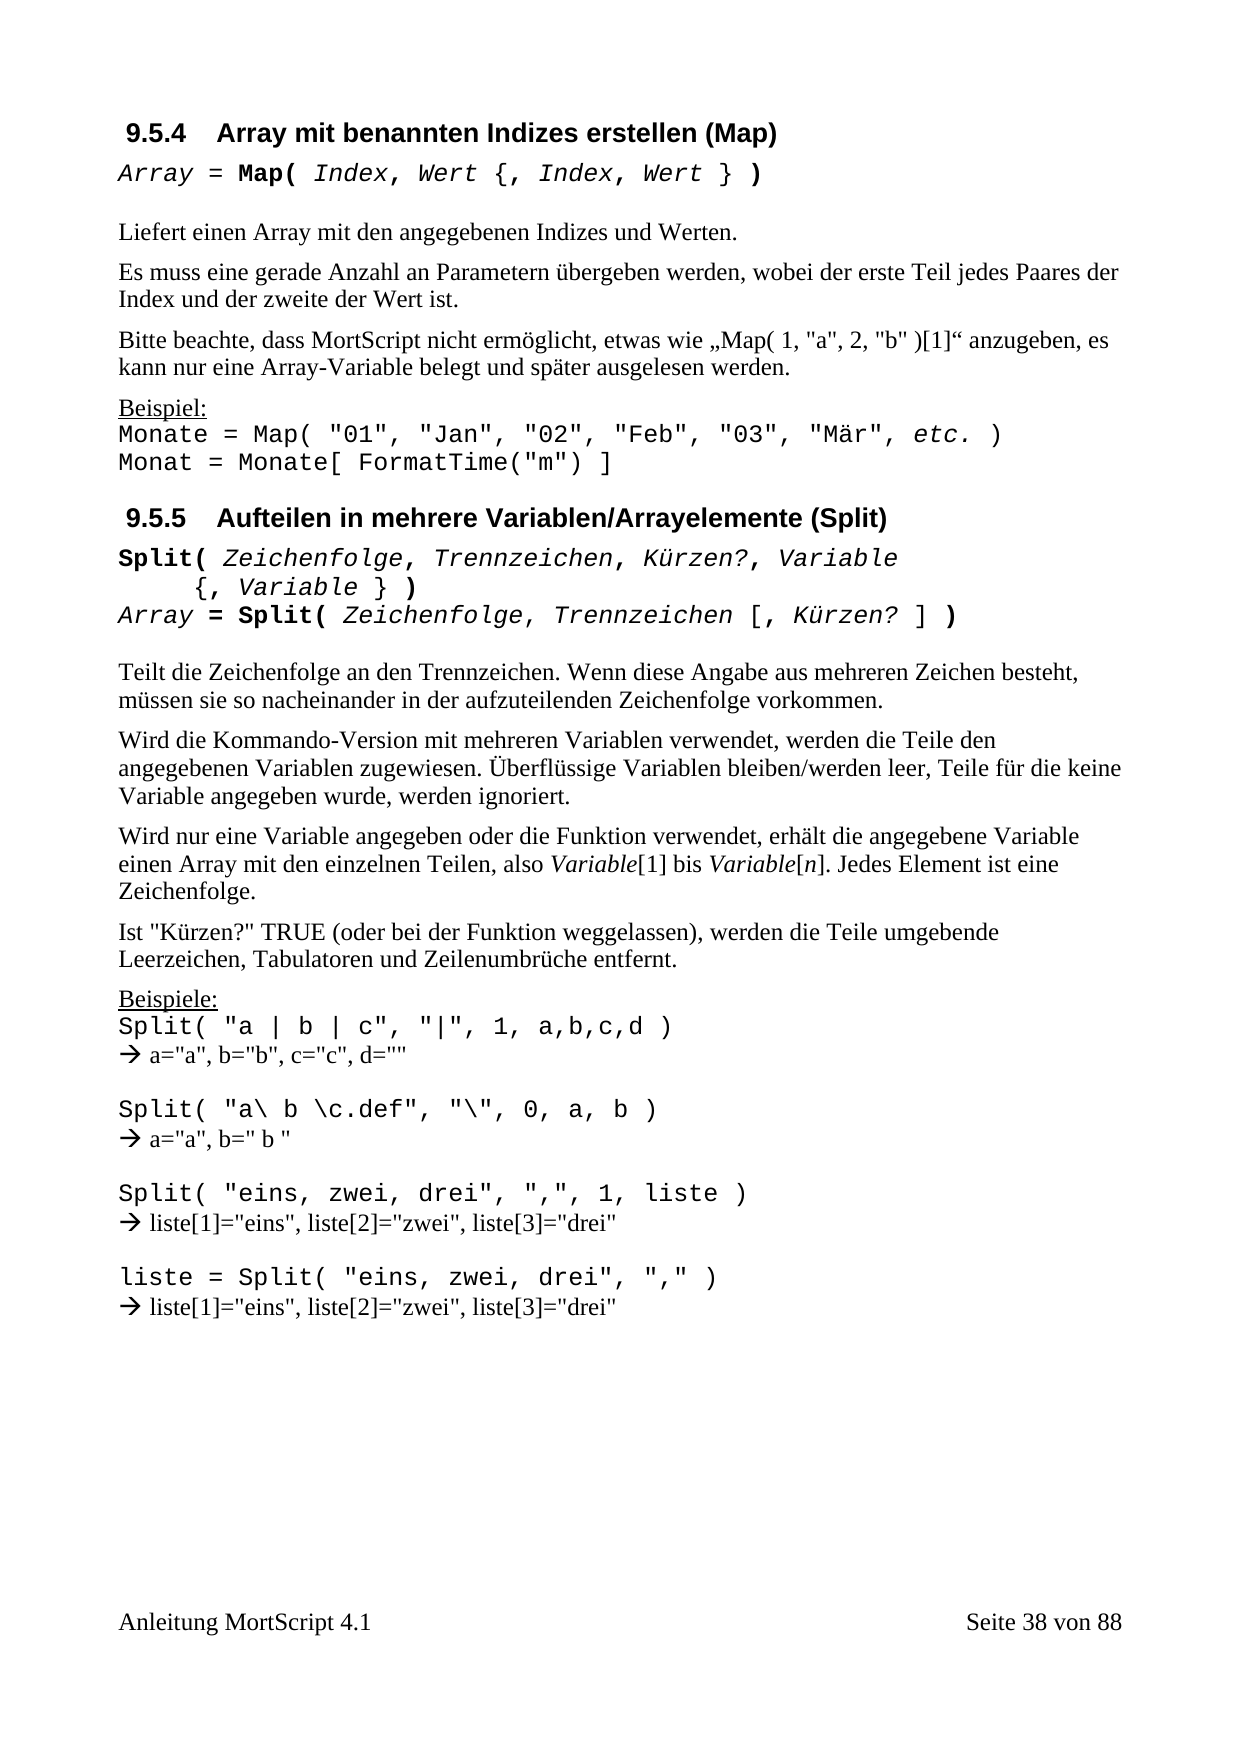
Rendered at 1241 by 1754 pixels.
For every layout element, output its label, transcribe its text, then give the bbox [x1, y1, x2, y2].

text Es muss eine gerade Anzahl an Parametern übergeben werden, wobei der erste Teil jedes Paares der Index und der zweite der Wert ist. [118, 258, 1122, 313]
text Split( "a\ b \c.def", "\", 0, a, b ) [118, 1097, 1122, 1125]
text  a="a", b="b", c="c", d="" [118, 1042, 1122, 1069]
text Split( Zeichenfolge, Trennzeichen, Kürzen?, Variable [118, 546, 1122, 574]
text Split( "eins, zwei, drei", ",", 1, liste ) [118, 1181, 1122, 1209]
text {, Variable } ) [118, 574, 1122, 602]
text Array = Map( Index, Wert {, Index, Wert } ) [118, 161, 1122, 189]
text Monate = Map( "01", "Jan", "02", "Feb", "03", "Mär", etc. ) [118, 421, 1122, 450]
text  liste[1]="eins", liste[2]="zwei", liste[3]="drei" [118, 1293, 1122, 1321]
text Array = Split( Zeichenfolge, Trennzeichen [, Kürzen? ] ) [118, 602, 1122, 631]
text Beispiel: [118, 394, 1122, 421]
text Wird nur eine Variable angegeben oder die Funktion verwendet, erhält die angegebene Variable einen Array mit den einzelnen Teilen, also Variable[1] bis Variable[n]. Jedes Element ist eine Zeichenfolge. [118, 822, 1122, 905]
subtitle Aufteilen in mehrere Variablen/Arrayelemente (Split) [118, 503, 1122, 533]
text Ist "Kürzen?" TRUE (oder bei der Funktion weggelassen), werden die Teile umgebende Leerzeichen, Tabulatoren und Zeilenumbrüche entfernt. [118, 918, 1122, 973]
text Wird die Kommando-Version mit mehreren Variablen verwendet, werden die Teile den angegebenen Variablen zugewiesen. Überflüssige Variablen bleiben/werden leer, Teile für die keine Variable angegeben wurde, werden ignoriert. [118, 726, 1122, 809]
text Liefert einen Array mit den angegebenen Indizes und Werten. [118, 218, 1122, 245]
text  liste[1]="eins", liste[2]="zwei", liste[3]="drei" [118, 1209, 1122, 1237]
text  a="a", b=" b " [118, 1125, 1122, 1153]
text Split( "a | b | c", "|", 1, a,b,c,d ) [118, 1013, 1122, 1042]
text Monat = Monate[ FormatTime("m") ] [118, 450, 1122, 478]
text Teilt die Zeichenfolge an den Trennzeichen. Wenn diese Angabe aus mehreren Zeichen besteht, müssen sie so nacheinander in der aufzuteilenden Zeichenfolge vorkommen. [118, 658, 1122, 714]
text Beispiele: [118, 986, 1122, 1013]
text Bitte beachte, dass MortScript nicht ermöglicht, etwas wie „Map( 1, "a", 2, "b" )[1]“ anzugeben, es kann nur eine Array-Variable belegt und später ausgelesen werden. [118, 326, 1122, 381]
subtitle Array mit benannten Indizes erstellen (Map) [118, 118, 1122, 148]
text liste = Split( "eins, zwei, drei", "," ) [118, 1264, 1122, 1293]
